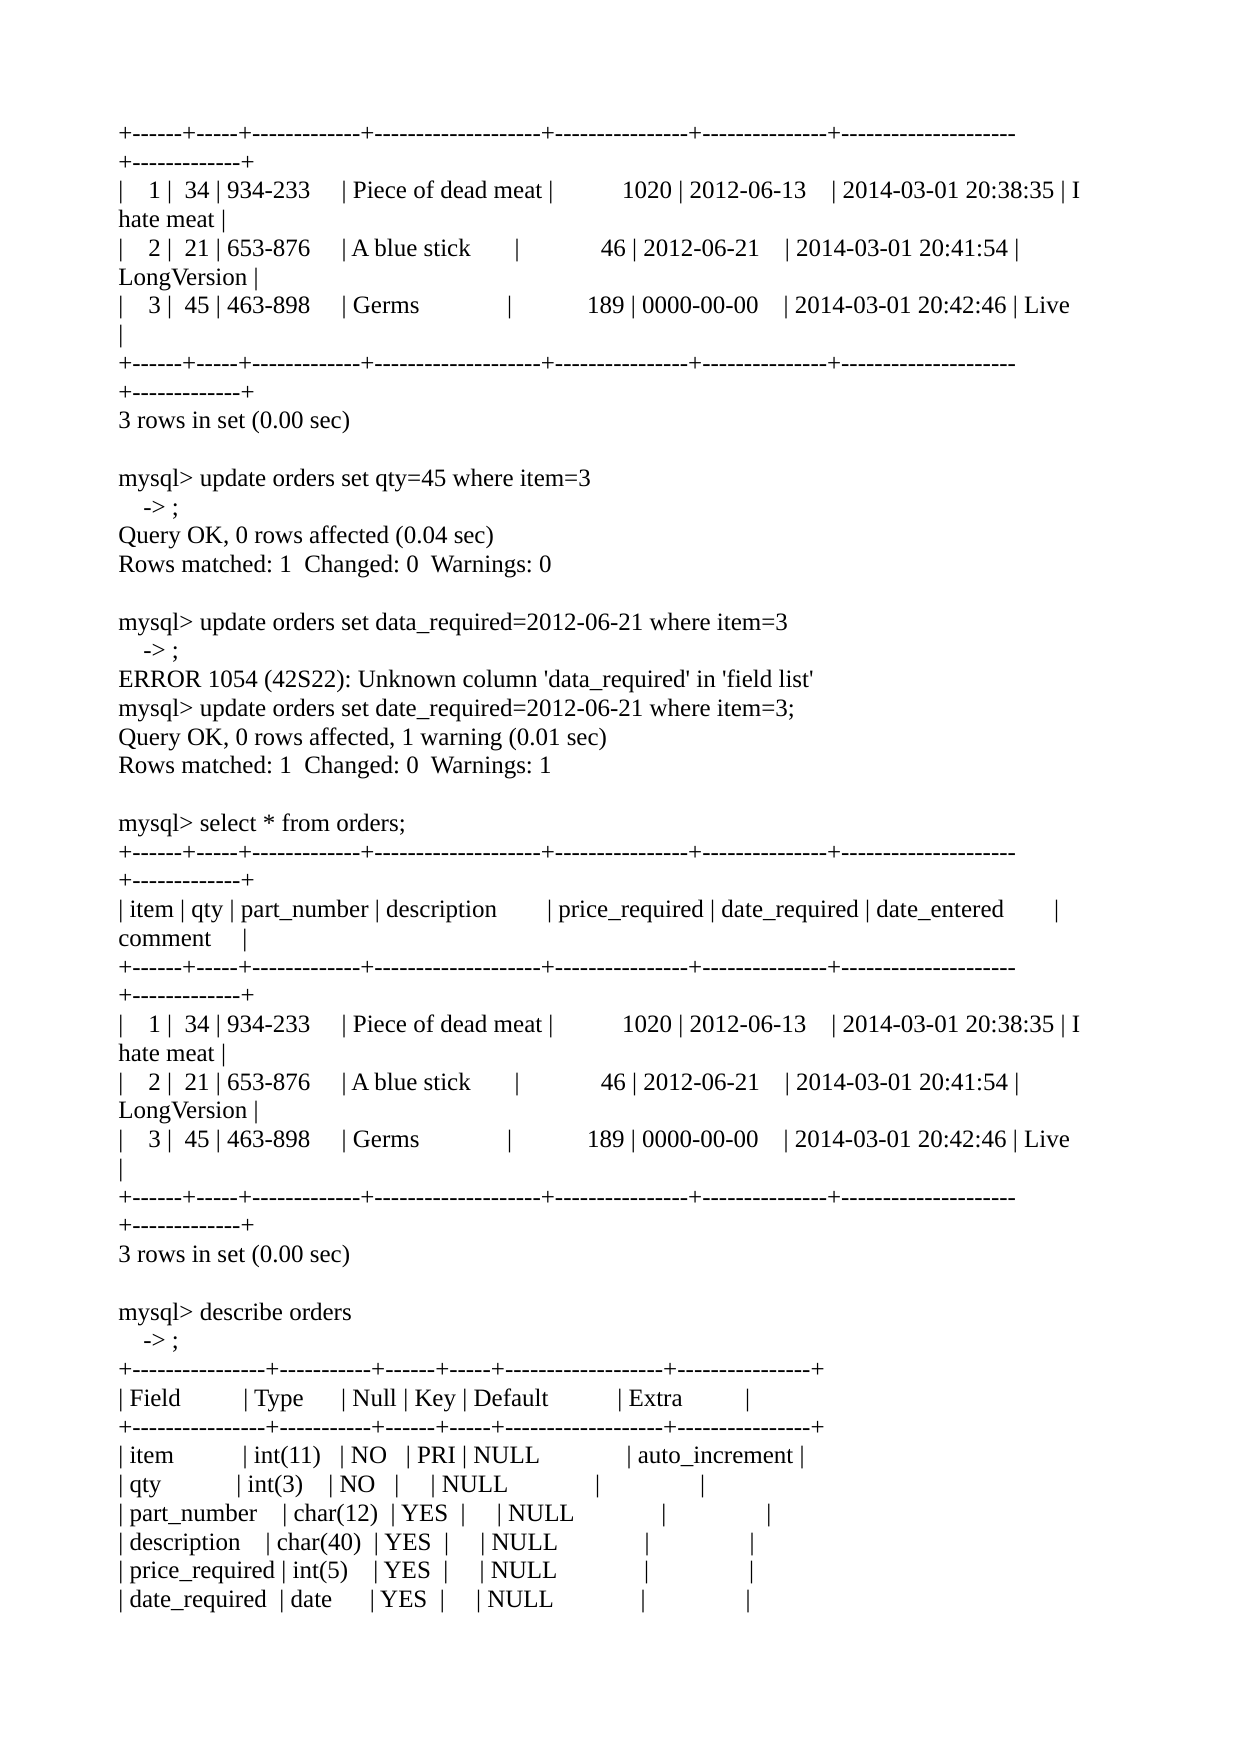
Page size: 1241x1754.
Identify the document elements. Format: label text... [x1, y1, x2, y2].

text | 1 | 34 | 934-233 | Piece of dead meat | 1020 | 2012-06-13 | 2014-03-01 20:38:35 | I hate meat | [118, 176, 1122, 233]
text mysql> update orders set data_required=2012-06-21 where item=3 [118, 607, 1122, 636]
text mysql> update orders set date_required=2012-06-21 where item=3; [118, 693, 1122, 722]
text Rows matched: 1 Changed: 0 Warnings: 0 [118, 549, 1122, 578]
text -> ; [118, 492, 1122, 521]
text mysql> describe orders [118, 1297, 1122, 1326]
text +----------------+-----------+------+-----+-------------------+----------------+ [118, 1412, 1122, 1441]
text | price_required | int(5) | YES | | NULL | | [118, 1556, 1122, 1584]
text -> ; [118, 636, 1122, 664]
text +------+-----+-------------+--------------------+----------------+---------------+---------------------+-------------+ [118, 952, 1122, 1009]
text | Field | Type | Null | Key | Default | Extra | [118, 1383, 1122, 1412]
text 3 rows in set (0.00 sec) [118, 406, 1122, 434]
text | description | char(40) | YES | | NULL | | [118, 1527, 1122, 1556]
text -> ; [118, 1326, 1122, 1354]
text ERROR 1054 (42S22): Unknown column 'data_required' in 'field list' [118, 664, 1122, 693]
text | 3 | 45 | 463-898 | Germs | 189 | 0000-00-00 | 2014-03-01 20:42:46 | Live | [118, 291, 1122, 348]
text +------+-----+-------------+--------------------+----------------+---------------+---------------------+-------------+ [118, 837, 1122, 894]
text +------+-----+-------------+--------------------+----------------+---------------+---------------------+-------------+ [118, 118, 1122, 176]
text mysql> select * from orders; [118, 808, 1122, 837]
text Query OK, 0 rows affected (0.04 sec) [118, 521, 1122, 549]
text 3 rows in set (0.00 sec) [118, 1239, 1122, 1268]
text +------+-----+-------------+--------------------+----------------+---------------+---------------------+-------------+ [118, 348, 1122, 406]
text Rows matched: 1 Changed: 0 Warnings: 1 [118, 751, 1122, 779]
text | 2 | 21 | 653-876 | A blue stick | 46 | 2012-06-21 | 2014-03-01 20:41:54 | LongVersion | [118, 1067, 1122, 1124]
text | 2 | 21 | 653-876 | A blue stick | 46 | 2012-06-21 | 2014-03-01 20:41:54 | LongVersion | [118, 233, 1122, 291]
text mysql> update orders set qty=45 where item=3 [118, 463, 1122, 492]
text | date_required | date | YES | | NULL | | [118, 1584, 1122, 1613]
text +------+-----+-------------+--------------------+----------------+---------------+---------------------+-------------+ [118, 1182, 1122, 1239]
text | part_number | char(12) | YES | | NULL | | [118, 1498, 1122, 1527]
text | item | qty | part_number | description | price_required | date_required | date_entered | comment | [118, 894, 1122, 952]
text | qty | int(3) | NO | | NULL | | [118, 1469, 1122, 1498]
text | 3 | 45 | 463-898 | Germs | 189 | 0000-00-00 | 2014-03-01 20:42:46 | Live | [118, 1124, 1122, 1182]
text | 1 | 34 | 934-233 | Piece of dead meat | 1020 | 2012-06-13 | 2014-03-01 20:38:35 | I hate meat | [118, 1009, 1122, 1067]
text +----------------+-----------+------+-----+-------------------+----------------+ [118, 1354, 1122, 1383]
text Query OK, 0 rows affected, 1 warning (0.01 sec) [118, 722, 1122, 751]
text | item | int(11) | NO | PRI | NULL | auto_increment | [118, 1441, 1122, 1469]
